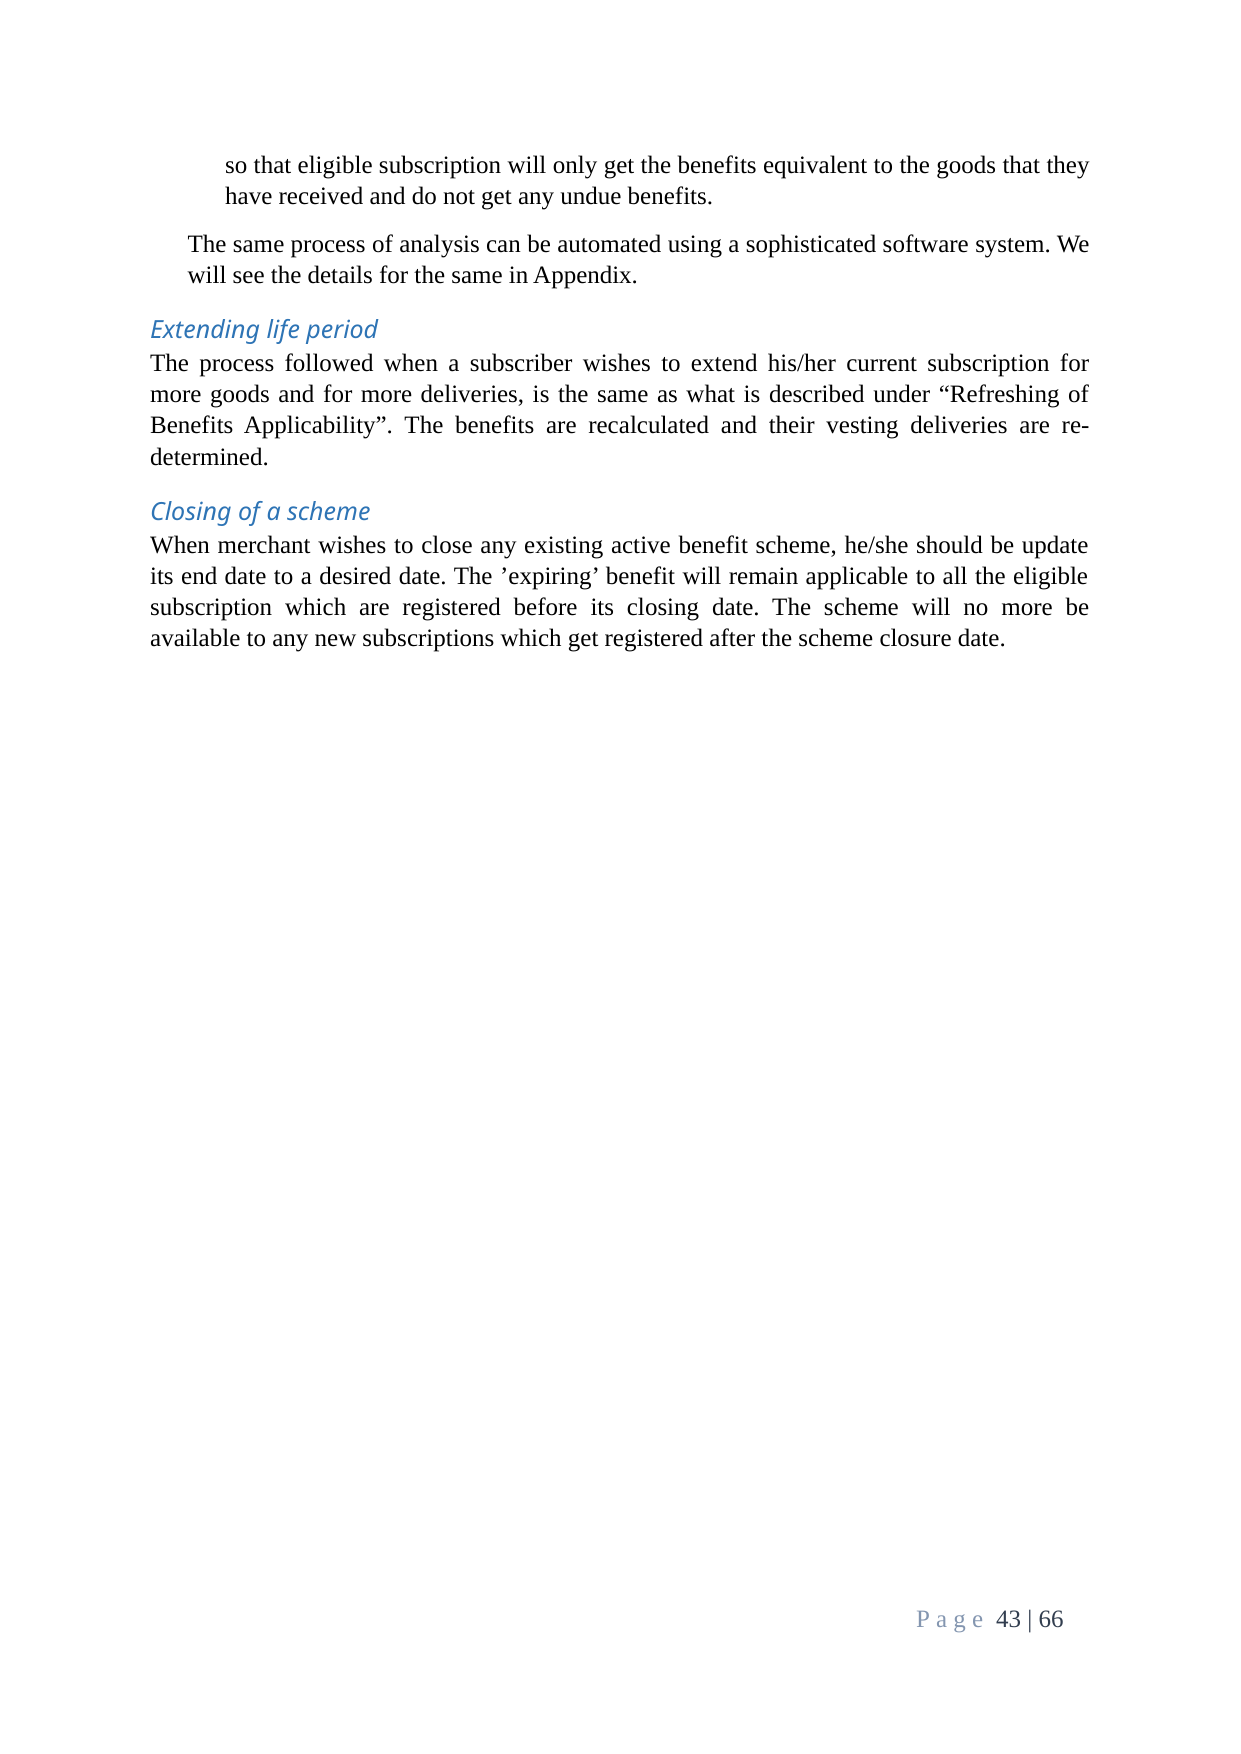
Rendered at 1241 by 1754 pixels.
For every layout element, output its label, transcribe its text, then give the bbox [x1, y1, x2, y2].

list so that eligible subscription will only get the benefits equivalent to the goods that they have received and do not get any undue benefits. [187, 150, 1090, 210]
text The process followed when a subscriber wishes to extend his/her current subscription for more goods and for more deliveries, is the same as what is described under “Refreshing of Benefits Applicability”. The benefits are recalculated and their vesting deliveries are re-determined. [150, 348, 1090, 470]
subtitle Closing of a scheme [150, 493, 1090, 527]
subtitle Extending life period [150, 312, 1090, 346]
text The same process of analysis can be automated using a sophisticated software system. We will see the details for the same in Appendix. [187, 229, 1090, 288]
text When merchant wishes to close any existing active benefit scheme, he/she should be update its end date to a desired date. The ’expiring’ benefit will remain applicable to all the eligible subscription which are registered before its closing date. The scheme will no more be available to any new subscriptions which get registered after the scheme closure date. [150, 530, 1090, 652]
